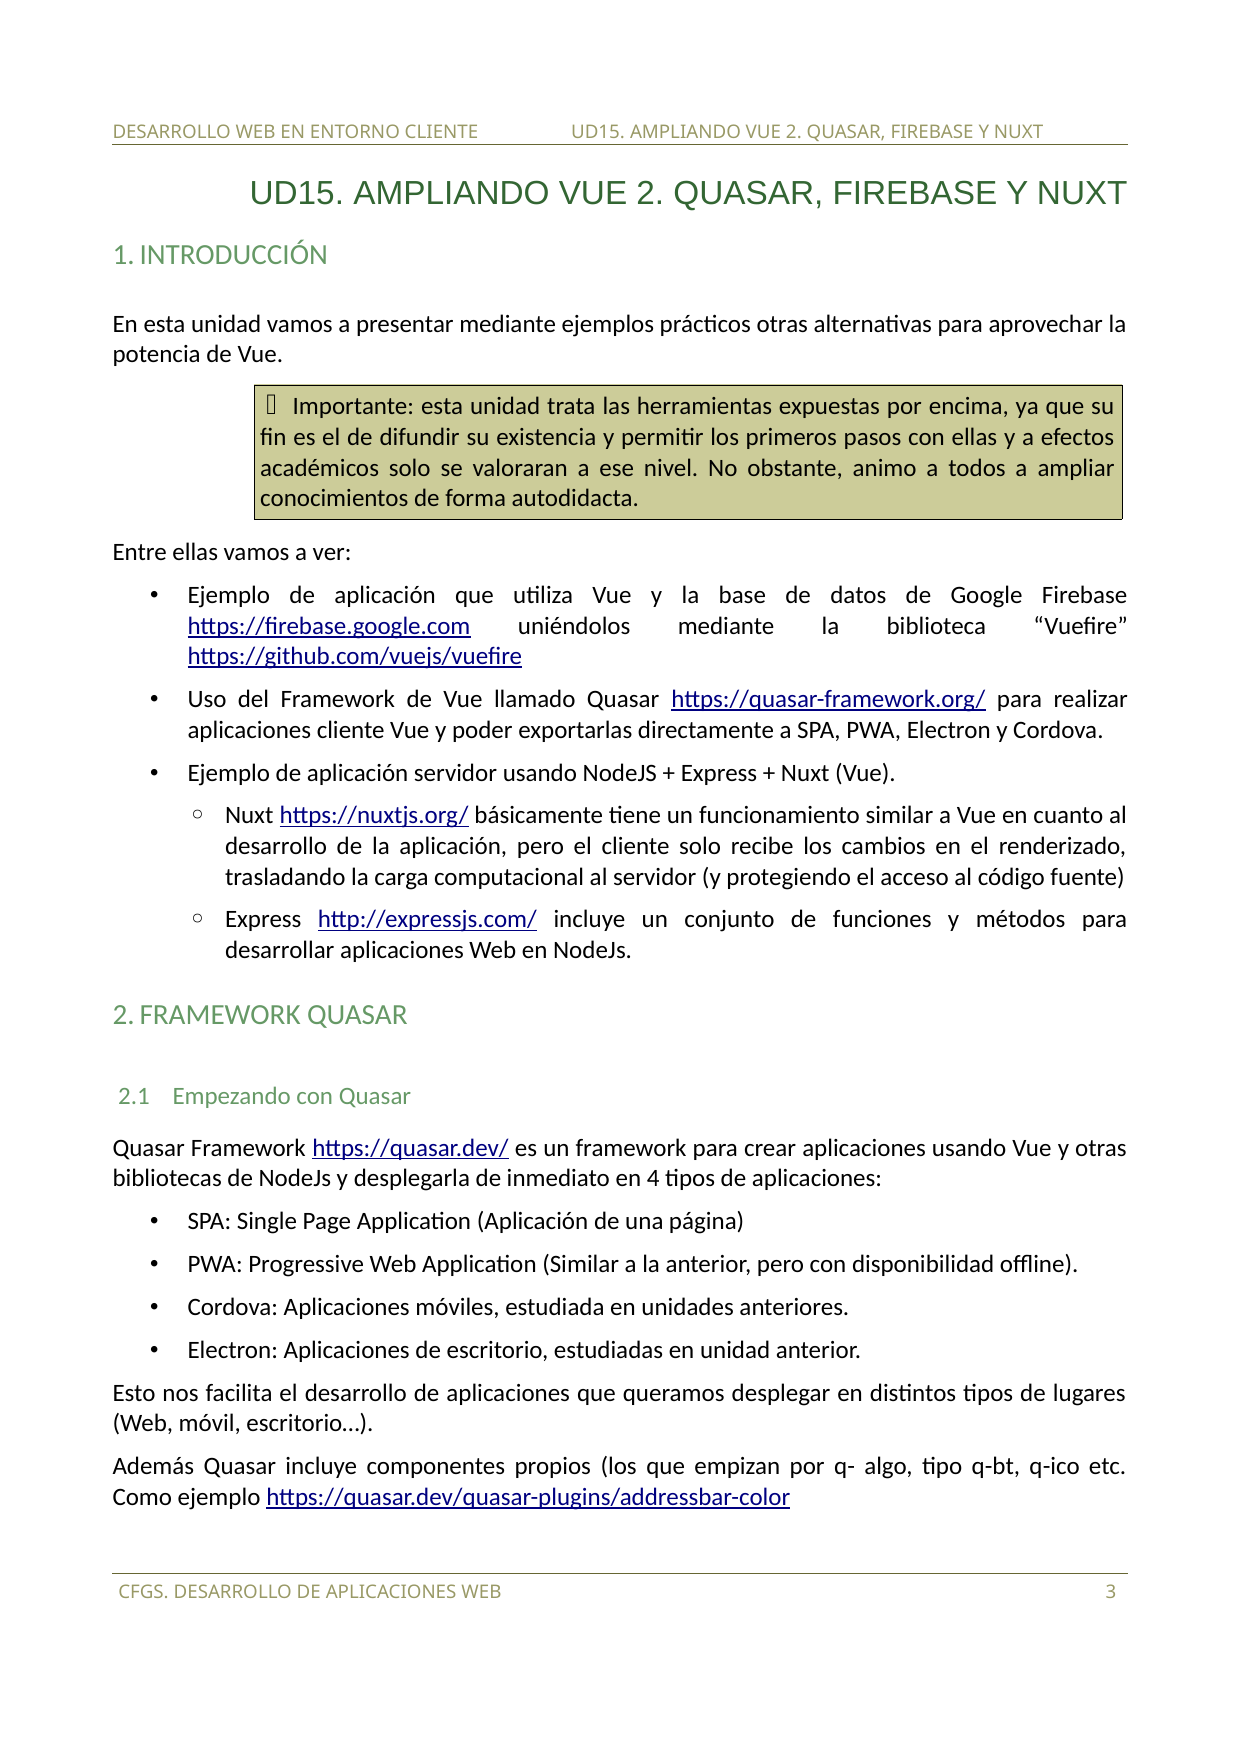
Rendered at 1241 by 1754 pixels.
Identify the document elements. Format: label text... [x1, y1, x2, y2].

list Nuxt https://nuxtjs.org/ básicamente tiene un funcionamiento similar a Vue en cuanto al desarrollo de la aplicación, pero el cliente solo recibe los cambios en el renderizado, trasladando la carga computacional al servidor (y protegiendo el acceso al código fuente) [187, 800, 1128, 891]
text Quasar Framework https://quasar.dev/ es un framework para crear aplicaciones usando Vue y otras bibliotecas de NodeJs y desplegarla de inmediato en 4 tipos de aplicaciones: [112, 1132, 1128, 1193]
subtitle Framework Quasar [112, 996, 1128, 1032]
text Entre ellas vamos a ver: [112, 536, 1128, 567]
list PWA: Progressive Web Application (Similar a la anterior, pero con disponibilidad offline). [150, 1248, 1128, 1279]
list Electron: Aplicaciones de escritorio, estudiadas en unidad anterior. [150, 1334, 1128, 1364]
list Cordova: Aplicaciones móviles, estudiada en unidades anteriores. [150, 1291, 1128, 1322]
subtitle Empezando con Quasar [112, 1081, 1128, 1111]
list Ejemplo de aplicación que utiliza Vue y la base de datos de Google Firebase https://firebase.google.com uniéndolos mediante la biblioteca “Vuefire” https://github.com/vuejs/vuefire [150, 579, 1128, 671]
list Ejemplo de aplicación servidor usando NodeJS + Express + Nuxt (Vue). [150, 757, 1128, 787]
subtitle Introducción [112, 236, 1128, 272]
list Express http://expressjs.com/ incluye un conjunto de funciones y métodos para desarrollar aplicaciones Web en NodeJs. [187, 904, 1128, 965]
text Esto nos facilita el desarrollo de aplicaciones que queramos desplegar en distintos tipos de lugares (Web, móvil, escritorio…). [112, 1377, 1128, 1438]
text UD15. Ampliando Vue 2. Quasar, Firebase y Nuxt [112, 173, 1128, 212]
list SPA: Single Page Application (Aplicación de una página) [150, 1205, 1128, 1236]
list Uso del Framework de Vue llamado Quasar https://quasar-framework.org/ para realizar aplicaciones cliente Vue y poder exportarlas directamente a SPA, PWA, Electron y Cordova. [150, 683, 1128, 744]
text Además Quasar incluye componentes propios (los que empizan por q- algo, tipo q-bt, q-ico etc. Como ejemplo https://quasar.dev/quasar-plugins/addressbar-color [112, 1450, 1128, 1511]
text  Importante: esta unidad trata las herramientas expuestas por encima, ya que su fin es el de difundir su existencia y permitir los primeros pasos con ellas y a efectos académicos solo se valoraran a ese nivel. No obstante, animo a todos a ampliar conocimientos de forma autodidacta. [255, 386, 1122, 519]
text En esta unidad vamos a presentar mediante ejemplos prácticos otras alternativas para aprovechar la potencia de Vue. [112, 308, 1128, 369]
